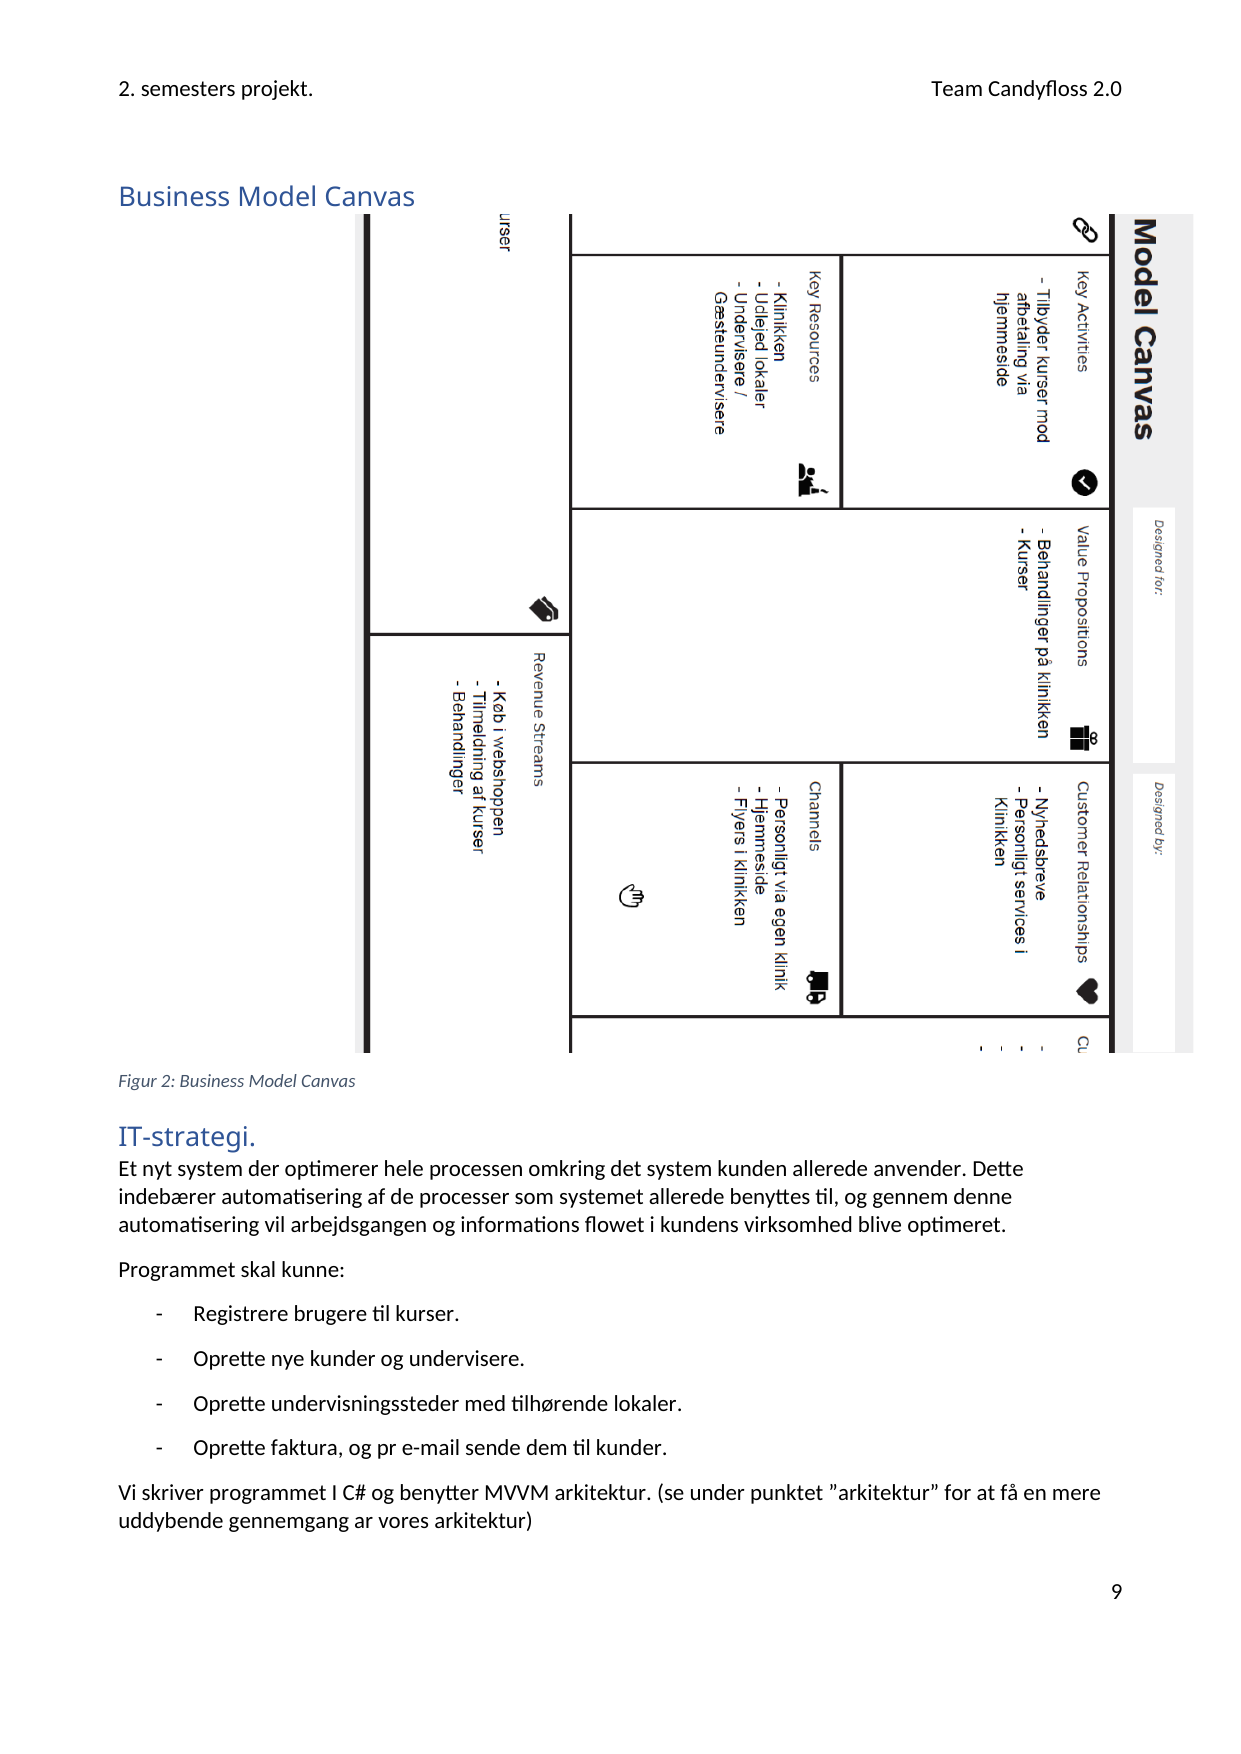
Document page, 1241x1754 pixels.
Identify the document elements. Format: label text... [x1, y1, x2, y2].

subtitle IT-strategi. [118, 1117, 1122, 1154]
subtitle Business Model Canvas [118, 177, 1122, 214]
list Oprette nye kunder og undervisere. [156, 1344, 1122, 1372]
text Programmet skal kunne: [118, 1255, 1122, 1283]
text Vi skriver programmet I C# og benytter MVVM arkitektur. (se under punktet ”arkitektur” for at få en mere uddybende gennemgang ar vores arkitektur) [118, 1478, 1122, 1534]
list Oprette undervisningssteder med tilhørende lokaler. [156, 1389, 1122, 1417]
text Et nyt system der optimerer hele processen omkring det system kunden allerede anvender. Dette indebærer automatisering af de processer som systemet allerede benyttes til, og gennem denne automatisering vil arbejdsgangen og informations flowet i kundens virksomhed blive optimeret. [118, 1154, 1122, 1238]
list Oprette faktura, og pr e-mail sende dem til kunder. [156, 1433, 1122, 1462]
list Registrere brugere til kurser. [156, 1299, 1122, 1327]
text Figur 2: Business Model Canvas [118, 1069, 1122, 1092]
